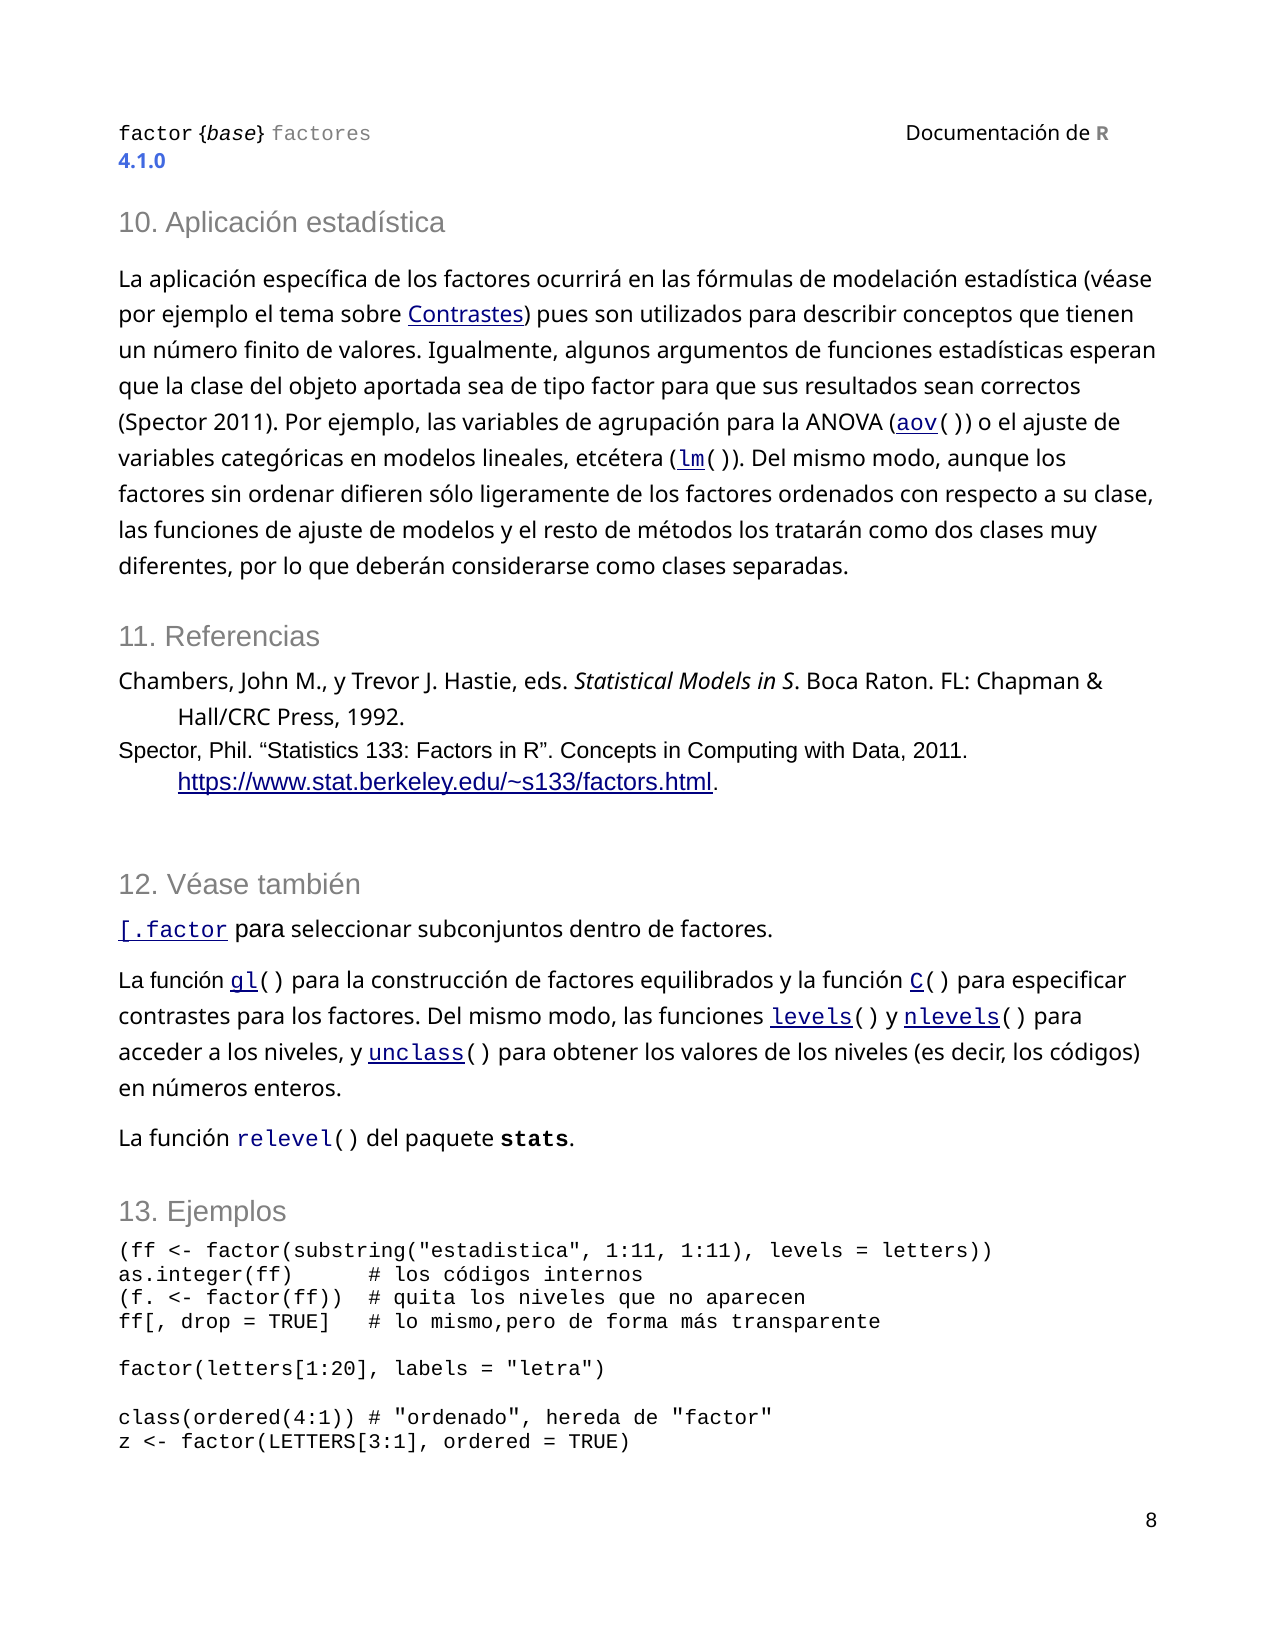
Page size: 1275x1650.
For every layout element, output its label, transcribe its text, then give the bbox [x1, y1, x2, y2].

text factor(letters[1:20], labels = "letra") [118, 1358, 1157, 1382]
subtitle 13. Ejemplos [118, 1194, 1157, 1227]
subtitle 11. Referencias [118, 619, 1157, 652]
text La aplicación específica de los factores ocurrirá en las fórmulas de modelación estadística (véase por ejemplo el tema sobre Contrastes) pues son utilizados para describir conceptos que tienen un número finito de valores. Igualmente, algunos argumentos de funciones estadísticas esperan que la clase del objeto aportada sea de tipo factor para que sus resultados sean correctos (Spector 2011). Por ejemplo, las variables de agrupación para la ANOVA (aov()) o el ajuste de variables categóricas en modelos lineales, etcétera (lm()). Del mismo modo, aunque los factores sin ordenar difieren sólo ligeramente de los factores ordenados con respecto a su clase, las funciones de ajuste de modelos y el resto de métodos los tratarán como dos clases muy diferentes, por lo que deberán considerarse como clases separadas. [118, 262, 1157, 581]
text Spector, Phil. “Statistics 133: Factors in R”. Concepts in Computing with Data, 2011. https://www.stat.berkeley.edu/~s133/factors.html. [118, 737, 1157, 796]
text class(ordered(4:1)) # "ordenado", hereda de "factor" [118, 1405, 1157, 1431]
text [.factor para seleccionar subconjuntos dentro de factores. [118, 913, 1157, 944]
subtitle 12. Véase también [118, 867, 1157, 901]
text ff[, drop = TRUE] # lo mismo,pero de forma más transparente [118, 1311, 1157, 1334]
text La función gl() para la construcción de factores equilibrados y la función C() para especificar contrastes para los factores. Del mismo modo, las funciones levels() y nlevels() para acceder a los niveles, y unclass() para obtener los valores de los niveles (es decir, los códigos) en números enteros. [118, 964, 1157, 1103]
text La función relevel() del paquete stats. [118, 1122, 1157, 1154]
text as.integer(ff) # los códigos internos [118, 1263, 1157, 1287]
text (f. <- factor(ff)) # quita los niveles que no aparecen [118, 1287, 1157, 1311]
text Chambers, John M., y Trevor J. Hastie, eds. Statistical Models in S. Boca Raton. FL: Chapman & Hall/CRC Press, 1992. [118, 665, 1157, 732]
subtitle 10. Aplicación estadística [118, 204, 1157, 238]
text z <- factor(LETTERS[3:1], ordered = TRUE) [118, 1431, 1157, 1455]
text (ff <- factor(substring("estadistica", 1:11, 1:11), levels = letters)) [118, 1240, 1157, 1263]
